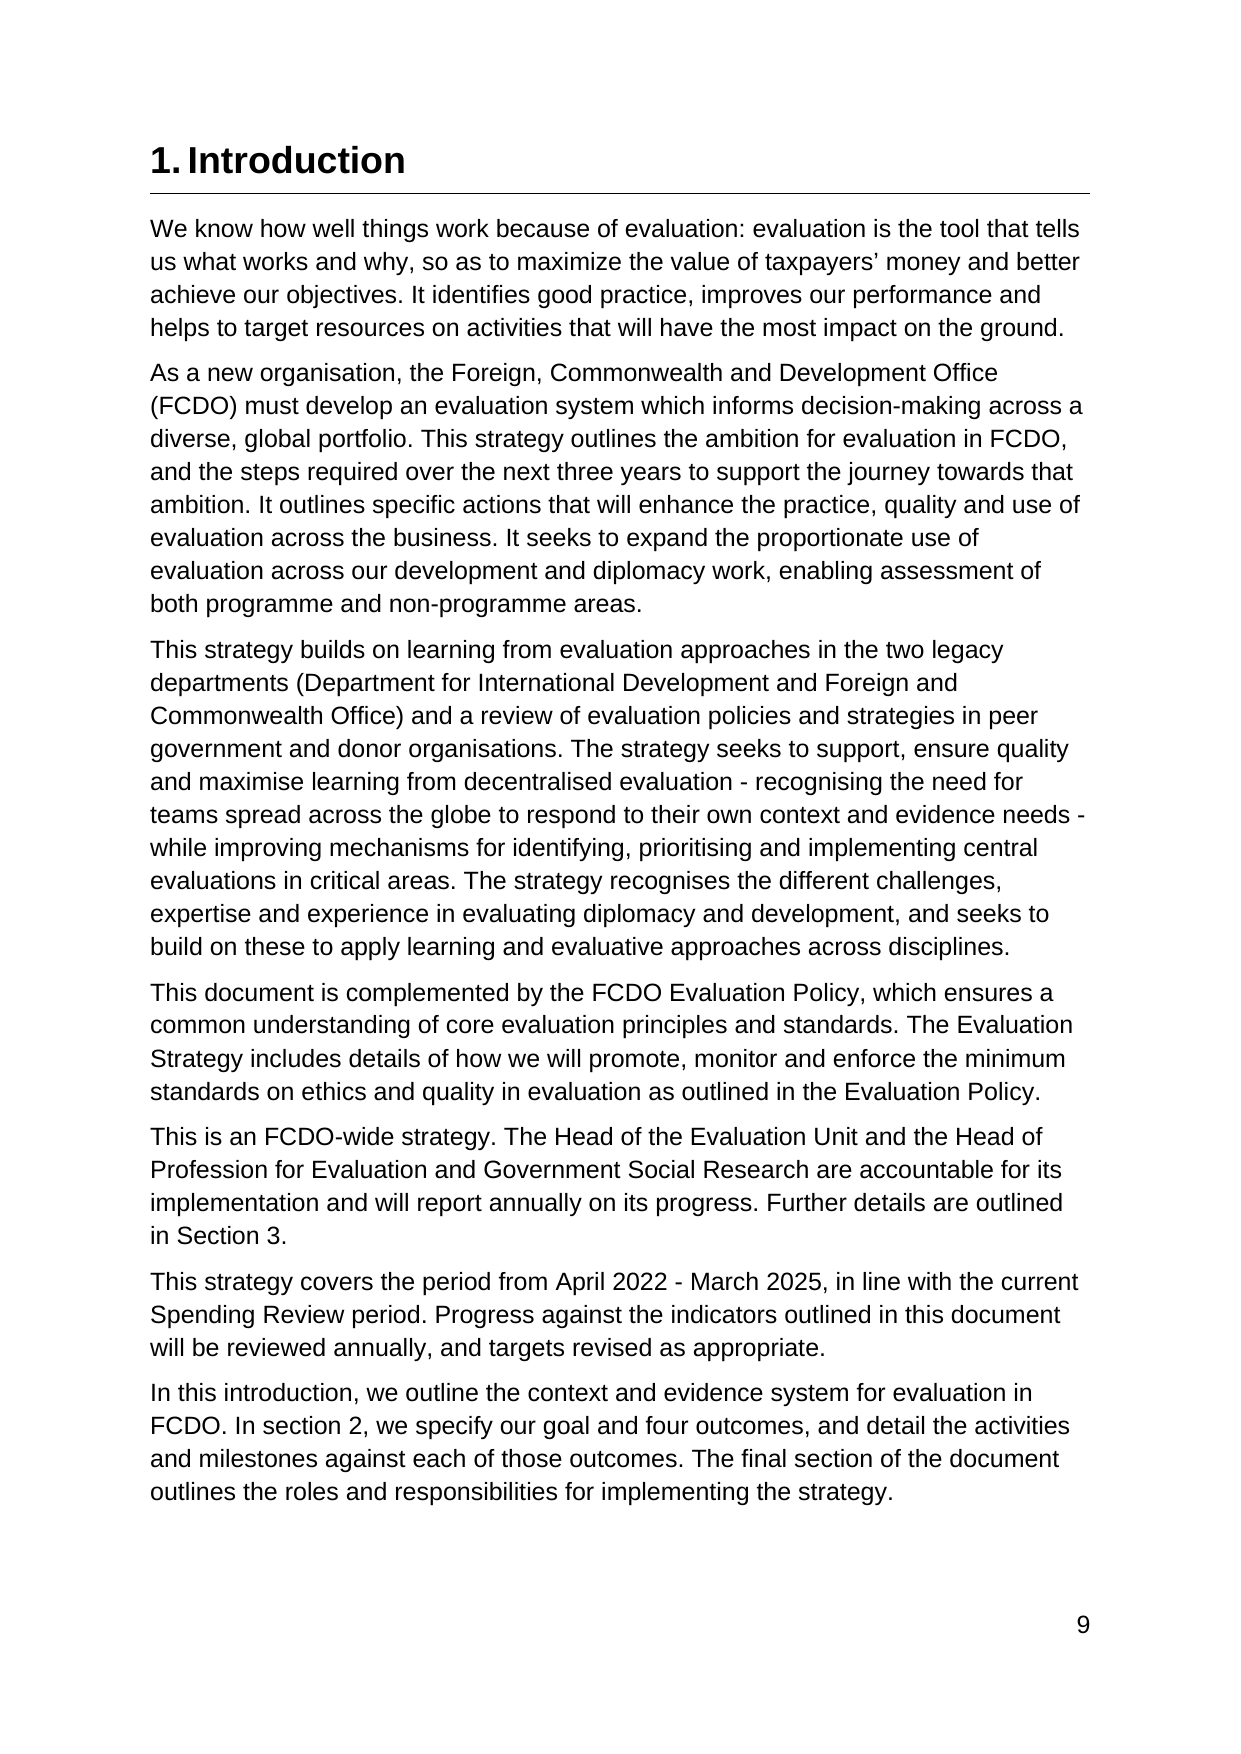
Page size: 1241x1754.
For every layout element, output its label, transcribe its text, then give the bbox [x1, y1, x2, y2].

text This strategy covers the period from April 2022 - March 2025, in line with the current Spending Review period. Progress against the indicators outlined in this document will be reviewed annually, and targets revised as appropriate. [150, 1267, 1090, 1361]
subtitle Introduction [150, 138, 1090, 193]
text As a new organisation, the Foreign, Commonwealth and Development Office (FCDO) must develop an evaluation system which informs decision-making across a diverse, global portfolio. This strategy outlines the ambition for evaluation in FCDO, and the steps required over the next three years to support the journey towards that ambition. It outlines specific actions that will enhance the practice, quality and use of evaluation across the business. It seeks to expand the proportionate use of evaluation across our development and diplomacy work, enabling assessment of both programme and non-programme areas. [150, 358, 1090, 618]
text This is an FCDO-wide strategy. The Head of the Evaluation Unit and the Head of Profession for Evaluation and Government Social Research are accountable for its implementation and will report annually on its progress. Further details are outlined in Section 3. [150, 1122, 1090, 1250]
text We know how well things work because of evaluation: evaluation is the tool that tells us what works and why, so as to maximize the value of taxpayers’ money and better achieve our objectives. It identifies good practice, improves our performance and helps to target resources on activities that will have the most impact on the ground. [150, 213, 1090, 341]
text This document is complemented by the FCDO Evaluation Policy, which ensures a common understanding of core evaluation principles and standards. The Evaluation Strategy includes details of how we will promote, monitor and enforce the minimum standards on ethics and quality in evaluation as outlined in the Evaluation Policy. [150, 977, 1090, 1105]
text In this introduction, we outline the context and evidence system for evaluation in FCDO. In section 2, we specify our goal and four outcomes, and detail the activities and milestones against each of those outcomes. The final section of the document outlines the roles and responsibilities for implementing the strategy. [150, 1378, 1090, 1506]
text This strategy builds on learning from evaluation approaches in the two legacy departments (Department for International Development and Foreign and Commonwealth Office) and a review of evaluation policies and strategies in peer government and donor organisations. The strategy seeks to support, ensure quality and maximise learning from decentralised evaluation - recognising the need for teams spread across the globe to respond to their own context and evidence needs - while improving mechanisms for identifying, prioritising and implementing central evaluations in critical areas. The strategy recognises the different challenges, expertise and experience in evaluating diplomacy and development, and seeks to build on these to apply learning and evaluative approaches across disciplines. [150, 635, 1090, 961]
